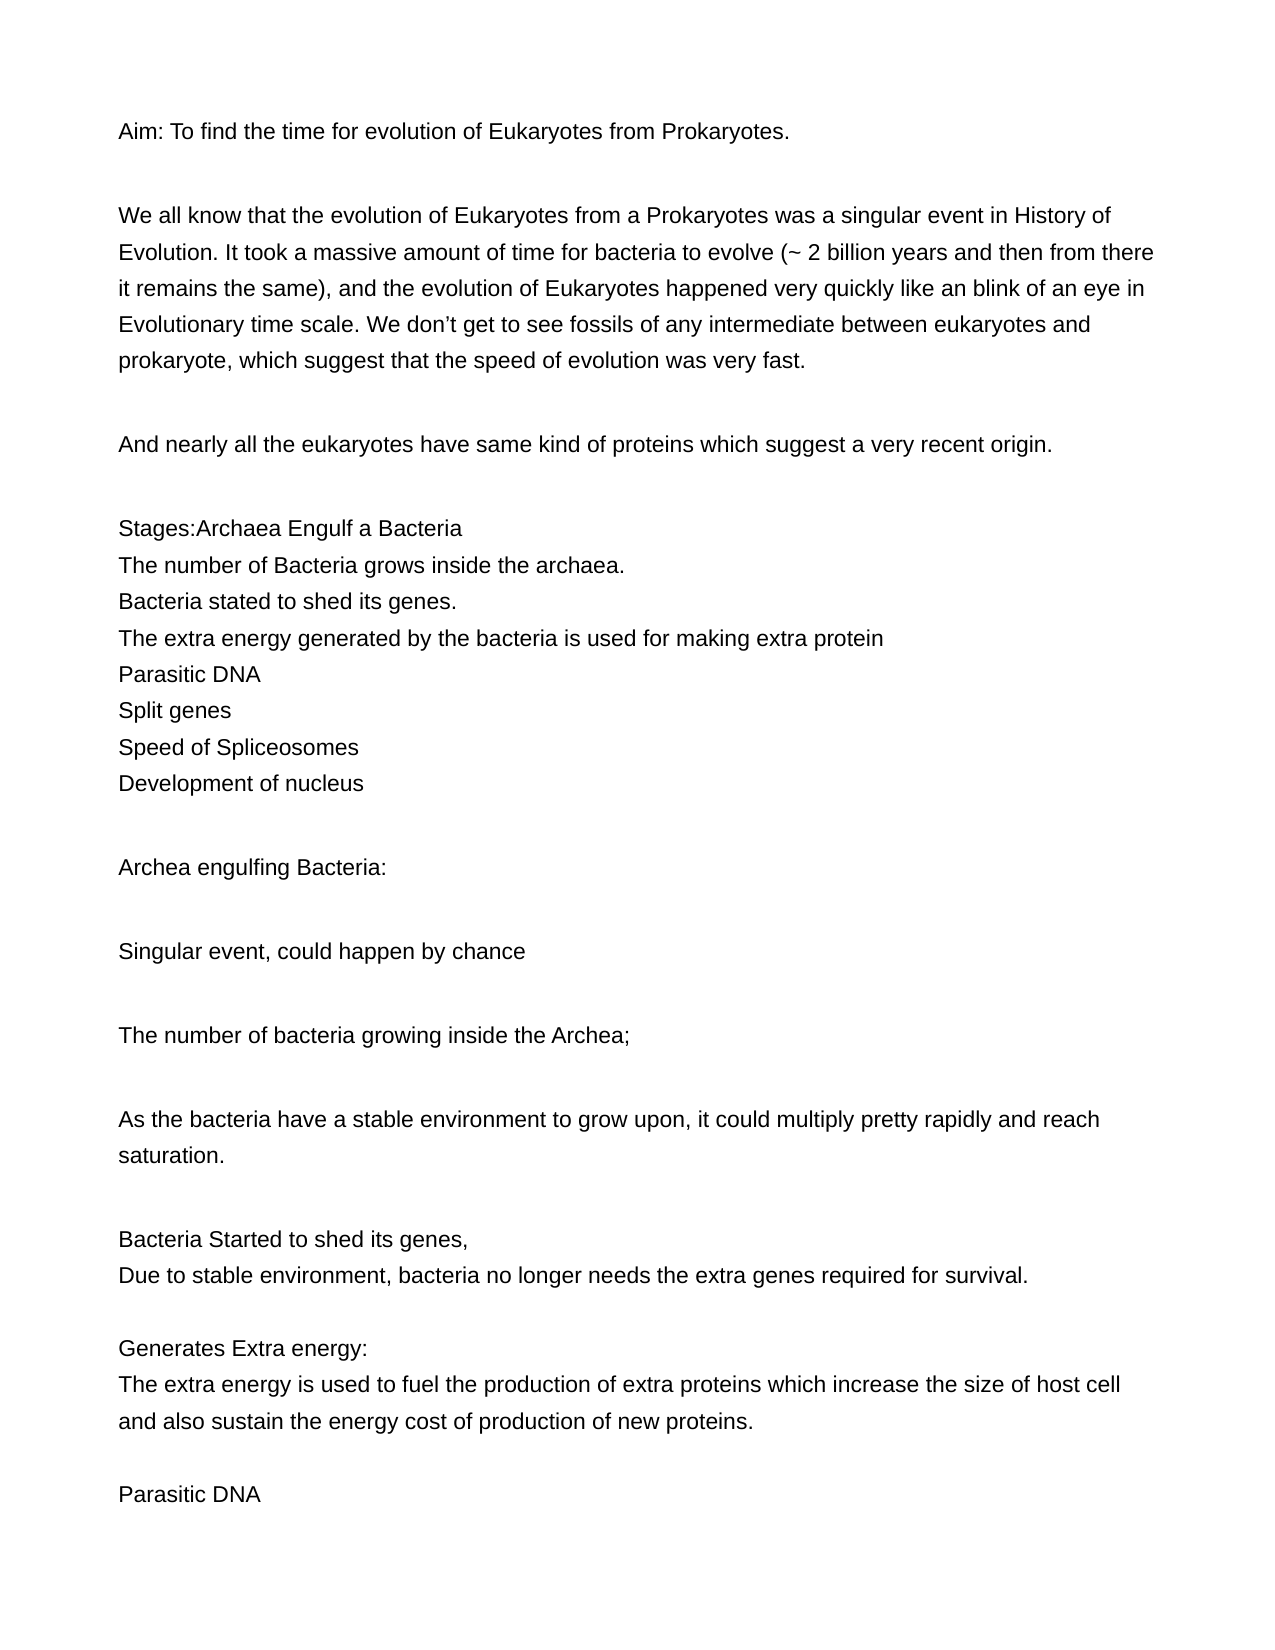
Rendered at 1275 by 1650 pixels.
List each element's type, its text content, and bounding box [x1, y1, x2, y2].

text Generates Extra energy: [118, 1335, 1157, 1361]
text As the bacteria have a stable environment to grow upon, it could multiply pretty rapidly and reach saturation. [118, 1106, 1157, 1168]
text Bacteria stated to shed its genes. [118, 588, 1157, 614]
text Bacteria Started to shed its genes, [118, 1226, 1157, 1252]
text Aim: To find the time for evolution of Eukaryotes from Prokaryotes. [118, 118, 1157, 144]
text The number of Bacteria grows inside the archaea. [118, 552, 1157, 578]
text The extra energy generated by the bacteria is used for making extra protein [118, 624, 1157, 651]
text Stages:Archaea Engulf a Bacteria [118, 515, 1157, 542]
text Split genes [118, 697, 1157, 723]
text Parasitic DNA [118, 661, 1157, 687]
text Development of nucleus [118, 770, 1157, 796]
text We all know that the evolution of Eukaryotes from a Prokaryotes was a singular event in History of Evolution. It took a massive amount of time for bacteria to evolve (~ 2 billion years and then from there it remains the same), and the evolution of Eukaryotes happened very quickly like an blink of an eye in Evolutionary time scale. We don’t get to see fossils of any intermediate between eukaryotes and prokaryote, which suggest that the speed of evolution was very fast. [118, 202, 1157, 374]
text Speed of Spliceosomes [118, 733, 1157, 760]
text Archea engulfing Bacteria: [118, 854, 1157, 880]
text The extra energy is used to fuel the production of extra proteins which increase the size of host cell and also sustain the energy cost of production of new proteins. [118, 1371, 1157, 1434]
text Parasitic DNA [118, 1481, 1157, 1507]
text Singular event, could happen by chance [118, 938, 1157, 964]
text The number of bacteria growing inside the Archea; [118, 1022, 1157, 1048]
text And nearly all the eukaryotes have same kind of proteins which suggest a very recent origin. [118, 431, 1157, 458]
text Due to stable environment, bacteria no longer needs the extra genes required for survival. [118, 1262, 1157, 1289]
